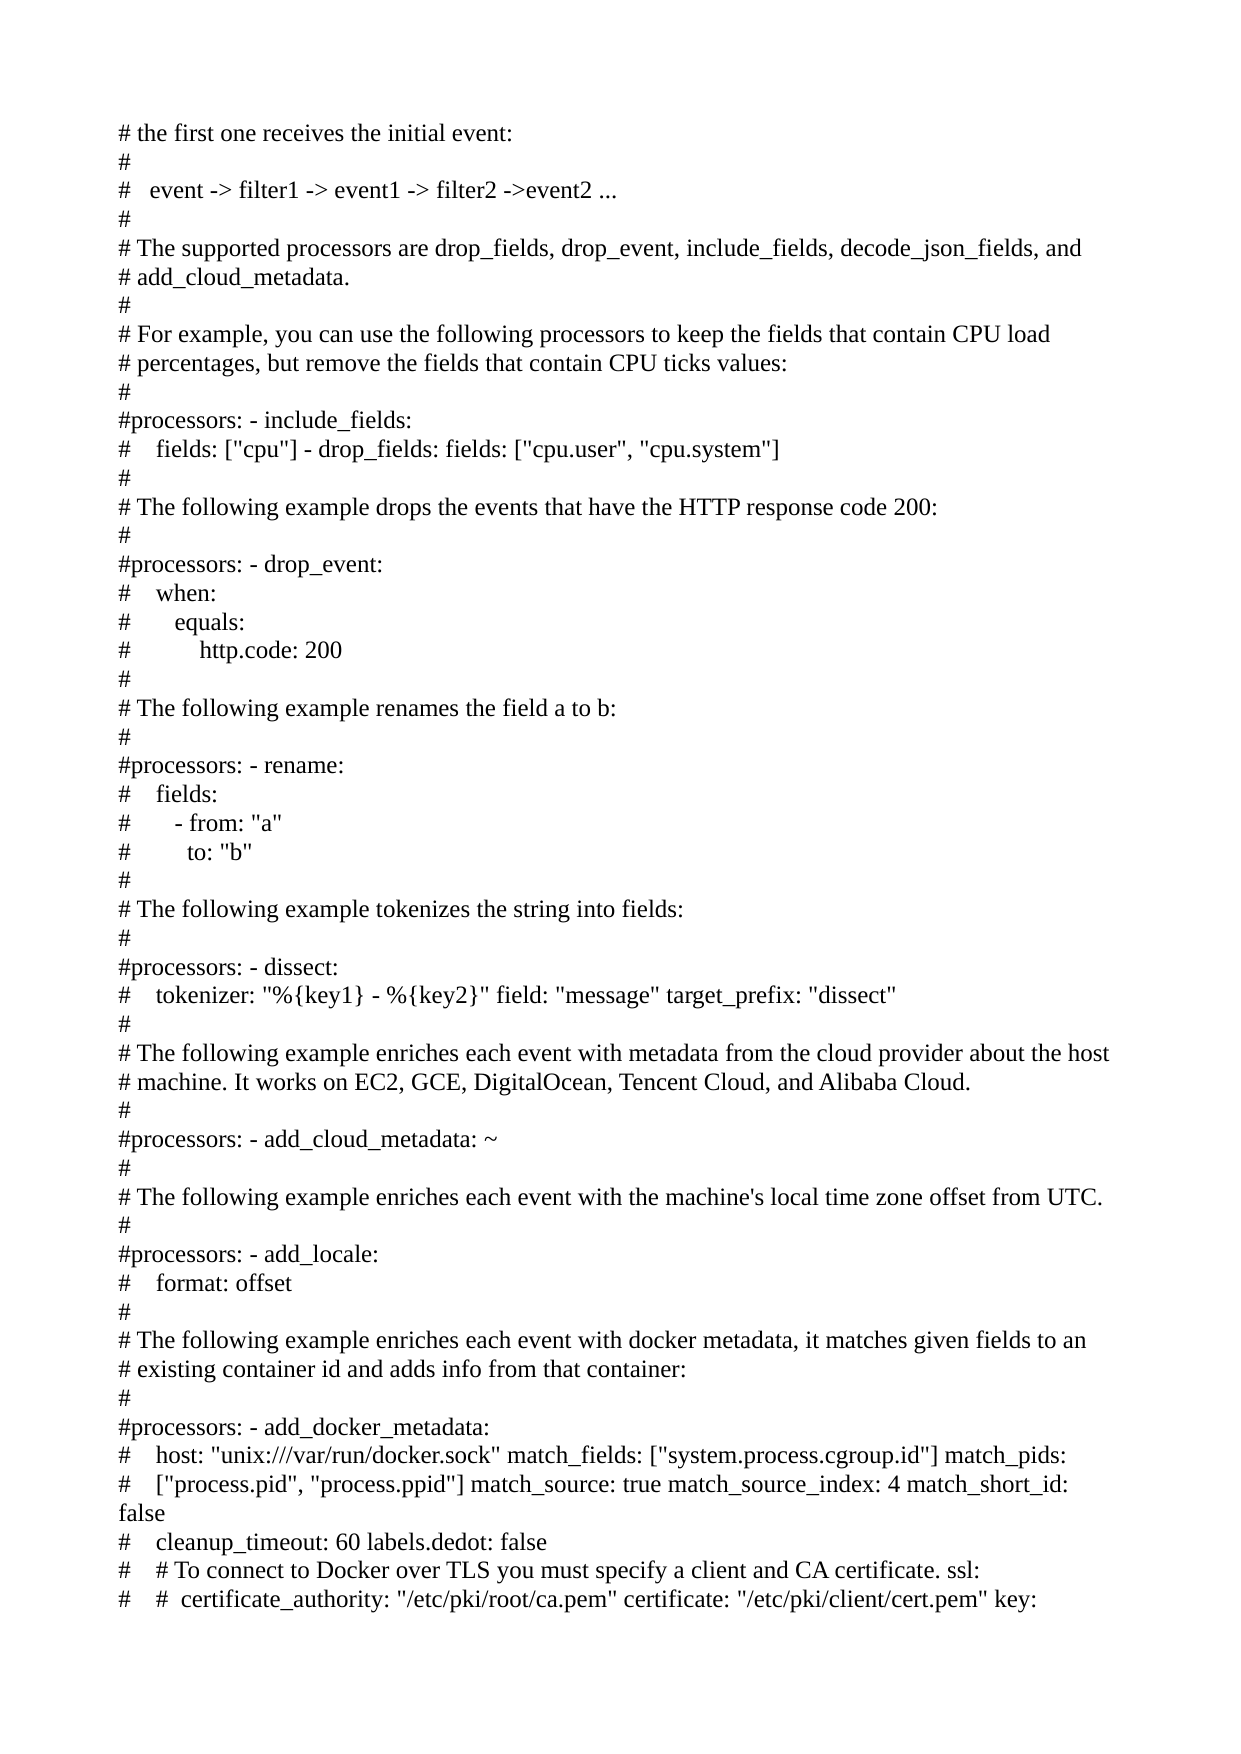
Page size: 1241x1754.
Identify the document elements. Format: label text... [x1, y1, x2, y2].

text #processors: - add_docker_metadata: [118, 1412, 1122, 1441]
text # The supported processors are drop_fields, drop_event, include_fields, decode_json_fields, and [118, 233, 1122, 262]
text # [118, 1009, 1122, 1038]
text # format: offset [118, 1268, 1122, 1297]
text # fields: [118, 779, 1122, 808]
text # equals: [118, 607, 1122, 636]
text # http.code: 200 [118, 636, 1122, 664]
text #processors: - add_locale: [118, 1239, 1122, 1268]
text # For example, you can use the following processors to keep the fields that contain CPU load [118, 319, 1122, 348]
text # [118, 291, 1122, 319]
text # The following example renames the field a to b: [118, 693, 1122, 722]
text # machine. It works on EC2, GCE, DigitalOcean, Tencent Cloud, and Alibaba Cloud. [118, 1067, 1122, 1096]
text # The following example enriches each event with metadata from the cloud provider about the host [118, 1038, 1122, 1067]
text # The following example drops the events that have the HTTP response code 200: [118, 492, 1122, 521]
text # [118, 204, 1122, 233]
text # host: "unix:///var/run/docker.sock" match_fields: ["system.process.cgroup.id"] match_pids: [118, 1441, 1122, 1469]
text # [118, 1383, 1122, 1412]
text # event -> filter1 -> event1 -> filter2 ->event2 ... [118, 176, 1122, 204]
text # [118, 147, 1122, 176]
text # The following example enriches each event with the machine's local time zone offset from UTC. [118, 1182, 1122, 1211]
text # [118, 866, 1122, 894]
text # [118, 722, 1122, 751]
text # existing container id and adds info from that container: [118, 1354, 1122, 1383]
text #processors: - dissect: [118, 952, 1122, 981]
text #processors: - add_cloud_metadata: ~ [118, 1124, 1122, 1153]
text # [118, 923, 1122, 952]
text # - from: "a" [118, 808, 1122, 837]
text #processors: - drop_event: [118, 549, 1122, 578]
text # [118, 463, 1122, 492]
text # add_cloud_metadata. [118, 262, 1122, 291]
text # fields: ["cpu"] - drop_fields: fields: ["cpu.user", "cpu.system"] [118, 434, 1122, 463]
text # The following example tokenizes the string into fields: [118, 894, 1122, 923]
text # to: "b" [118, 837, 1122, 866]
text # tokenizer: "%{key1} - %{key2}" field: "message" target_prefix: "dissect" [118, 981, 1122, 1009]
text # The following example enriches each event with docker metadata, it matches given fields to an [118, 1326, 1122, 1354]
text # cleanup_timeout: 60 labels.dedot: false [118, 1527, 1122, 1556]
text # when: [118, 578, 1122, 607]
text # # certificate_authority: "/etc/pki/root/ca.pem" certificate: "/etc/pki/client/cert.pem" key: [118, 1584, 1122, 1613]
text # percentages, but remove the fields that contain CPU ticks values: [118, 348, 1122, 377]
text # # To connect to Docker over TLS you must specify a client and CA certificate. ssl: [118, 1556, 1122, 1584]
text # [118, 1153, 1122, 1182]
text # [118, 377, 1122, 406]
text # the first one receives the initial event: [118, 118, 1122, 147]
text # [118, 1297, 1122, 1326]
text # [118, 521, 1122, 549]
text #processors: - rename: [118, 751, 1122, 779]
text #processors: - include_fields: [118, 406, 1122, 434]
text # ["process.pid", "process.ppid"] match_source: true match_source_index: 4 match_short_id: false [118, 1469, 1122, 1527]
text # [118, 664, 1122, 693]
text # [118, 1211, 1122, 1239]
text # [118, 1096, 1122, 1124]
